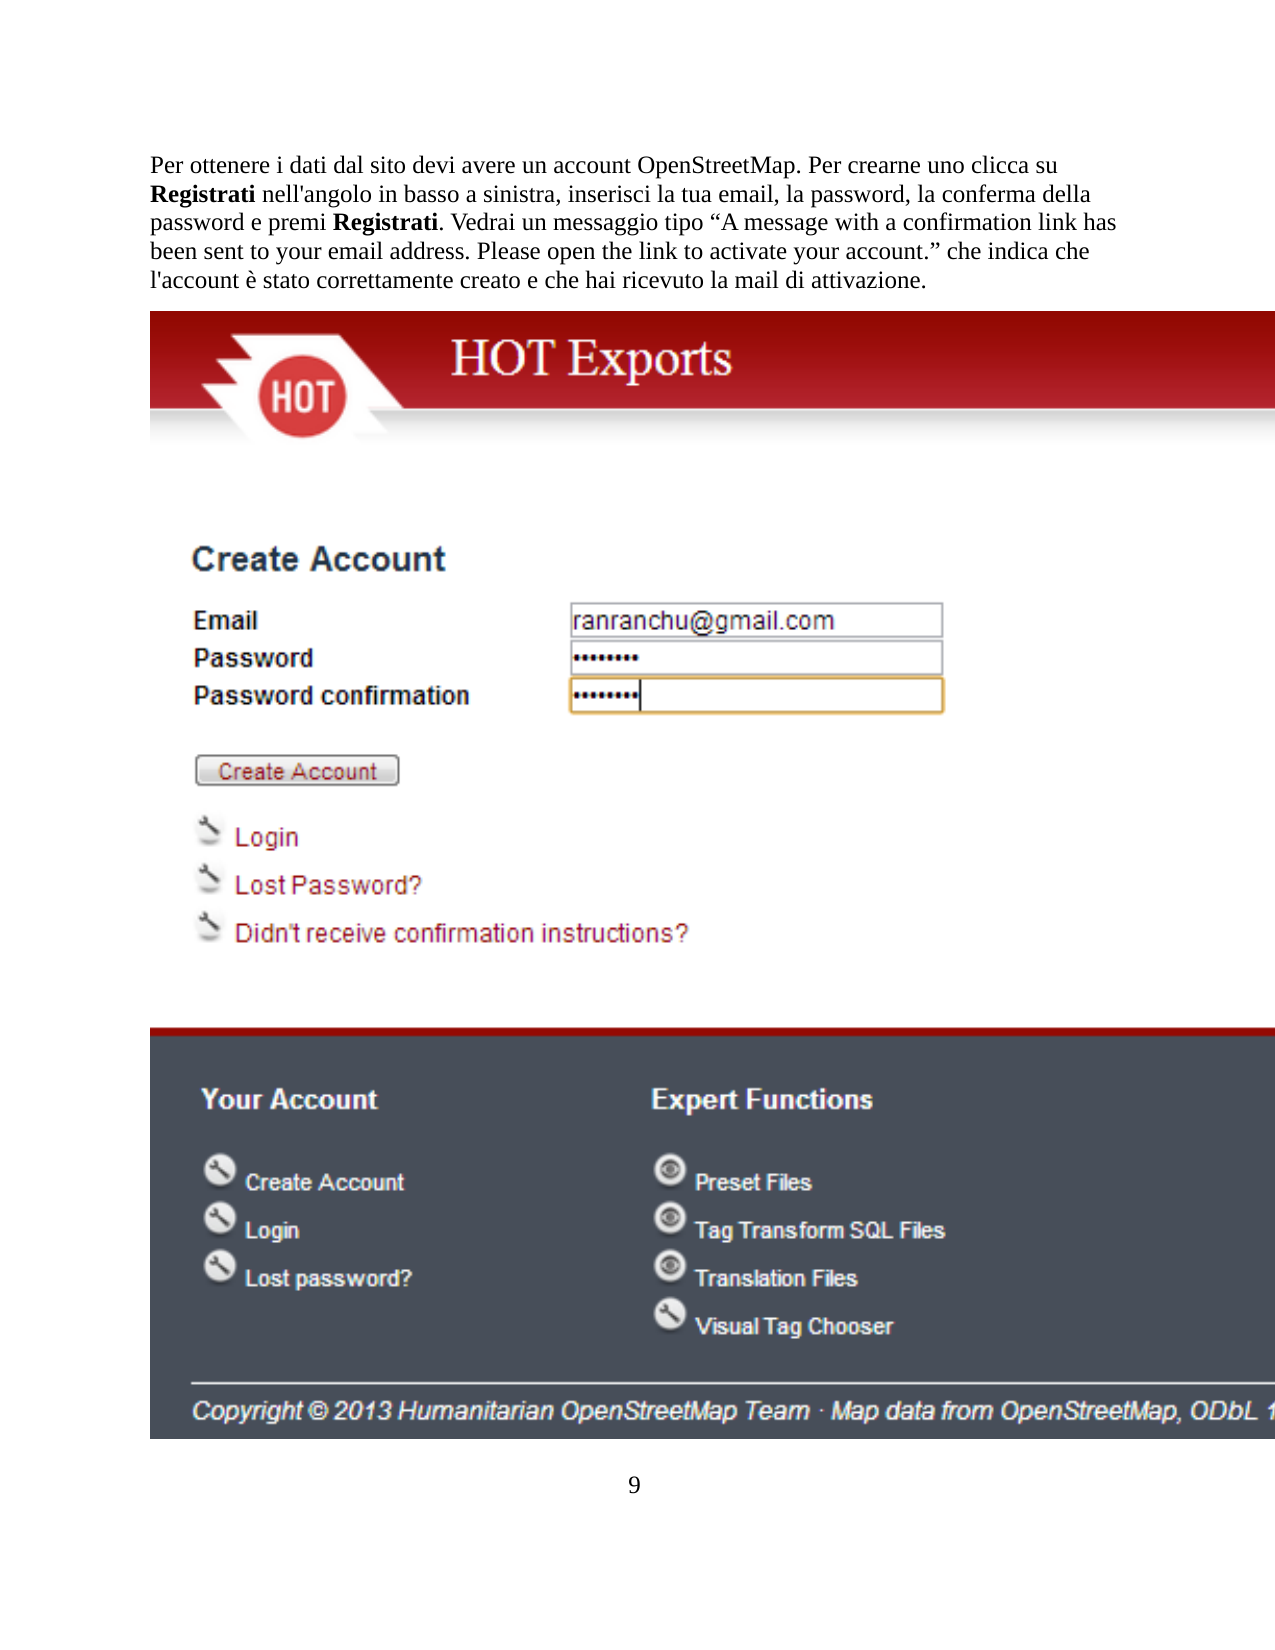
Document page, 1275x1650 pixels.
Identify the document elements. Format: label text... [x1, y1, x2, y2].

text Per ottenere i dati dal sito devi avere un account OpenStreetMap. Per crearne uno clicca su Registrati nell'angolo in basso a sinistra, inserisci la tua email, la password, la conferma della password e premi Registrati. Vedrai un messaggio tipo “A message with a confirmation link has been sent to your email address. Please open the link to activate your account.” che indica che l'account è stato correttamente creato e che hai ricevuto la mail di attivazione. [150, 150, 1125, 294]
picture [150, 311, 1275, 1439]
